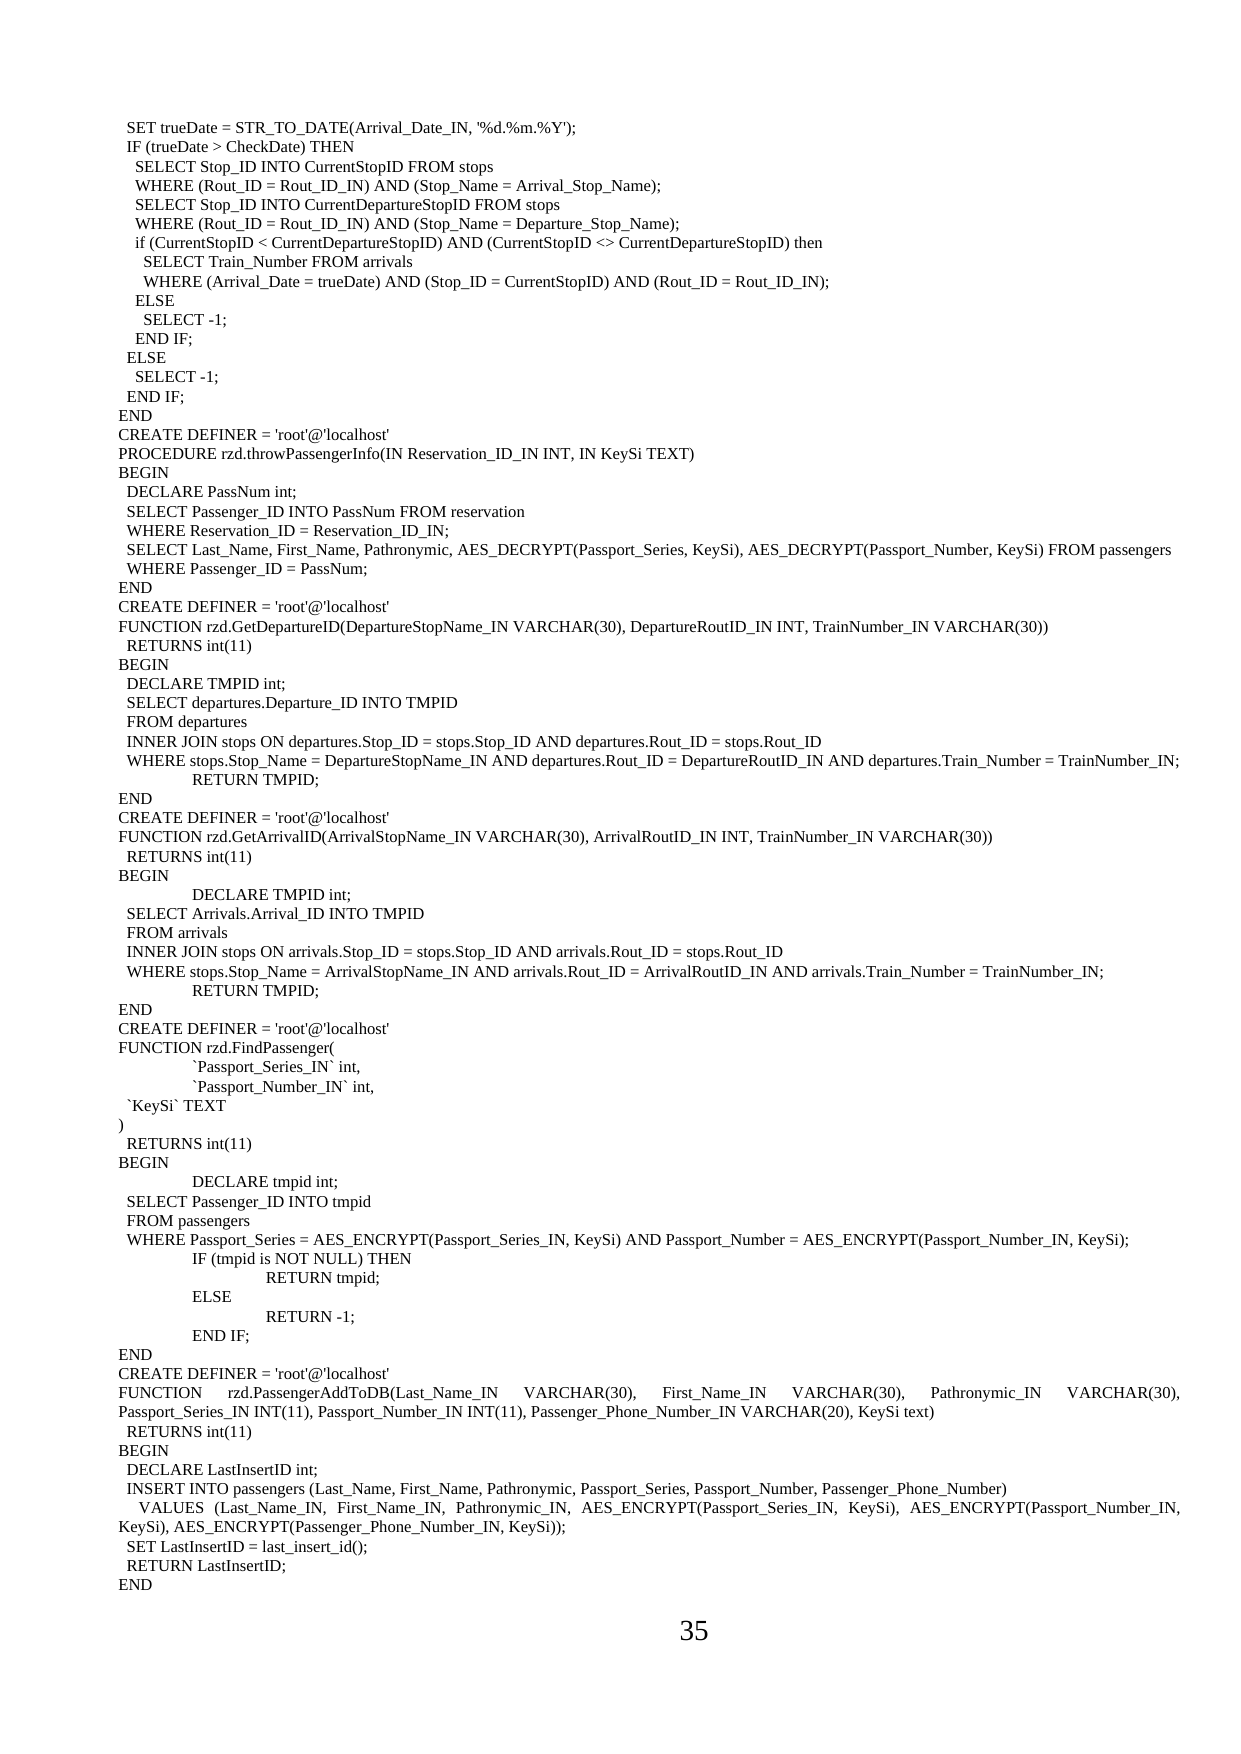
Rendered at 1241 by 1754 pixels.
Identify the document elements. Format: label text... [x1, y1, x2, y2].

text FROM arrivals [118, 923, 1181, 942]
text END IF; [118, 386, 1181, 406]
text END IF; [118, 329, 1181, 348]
text SET LastInsertID = last_insert_id(); [118, 1536, 1181, 1556]
text SELECT -1; [118, 310, 1181, 329]
text WHERE (Arrival_Date = trueDate) AND (Stop_ID = CurrentStopID) AND (Rout_ID = Rout_ID_IN); [118, 271, 1181, 291]
text END [118, 578, 1181, 597]
text VALUES (Last_Name_IN, First_Name_IN, Pathronymic_IN, AES_ENCRYPT(Passport_Series_IN, KeySi), AES_ENCRYPT(Passport_Number_IN, KeySi), AES_ENCRYPT(Passenger_Phone_Number_IN, KeySi)); [118, 1498, 1181, 1536]
text BEGIN [118, 1153, 1181, 1172]
text WHERE stops.Stop_Name = ArrivalStopName_IN AND arrivals.Rout_ID = ArrivalRoutID_IN AND arrivals.Train_Number = TrainNumber_IN; [118, 961, 1181, 981]
text FUNCTION rzd.PassengerAddToDB(Last_Name_IN VARCHAR(30), First_Name_IN VARCHAR(30), Pathronymic_IN VARCHAR(30), Passport_Series_IN INT(11), Passport_Number_IN INT(11), Passenger_Phone_Number_IN VARCHAR(20), KeySi text) [118, 1383, 1181, 1421]
text RETURN TMPID; [118, 770, 1181, 789]
text INNER JOIN stops ON arrivals.Stop_ID = stops.Stop_ID AND arrivals.Rout_ID = stops.Rout_ID [118, 942, 1181, 961]
text END [118, 1000, 1181, 1019]
text BEGIN [118, 866, 1181, 885]
text SELECT Stop_ID INTO CurrentDepartureStopID FROM stops [118, 195, 1181, 214]
text SELECT Train_Number FROM arrivals [118, 252, 1181, 271]
text DECLARE tmpid int; [118, 1172, 1181, 1191]
text END [118, 1345, 1181, 1364]
text RETURNS int(11) [118, 636, 1181, 655]
text WHERE (Rout_ID = Rout_ID_IN) AND (Stop_Name = Arrival_Stop_Name); [118, 176, 1181, 195]
text CREATE DEFINER = 'root'@'localhost' [118, 1019, 1181, 1038]
text RETURNS int(11) [118, 846, 1181, 866]
text if (CurrentStopID < CurrentDepartureStopID) AND (CurrentStopID <> CurrentDepartureStopID) then [118, 233, 1181, 252]
text SELECT Last_Name, First_Name, Pathronymic, AES_DECRYPT(Passport_Series, KeySi), AES_DECRYPT(Passport_Number, KeySi) FROM passengers [118, 540, 1181, 559]
text INSERT INTO passengers (Last_Name, First_Name, Pathronymic, Passport_Series, Passport_Number, Passenger_Phone_Number) [118, 1479, 1181, 1498]
text RETURN LastInsertID; [118, 1556, 1181, 1575]
text BEGIN [118, 1441, 1181, 1460]
text RETURN TMPID; [118, 981, 1181, 1000]
text RETURNS int(11) [118, 1421, 1181, 1441]
text SELECT -1; [118, 367, 1181, 386]
text FROM passengers [118, 1211, 1181, 1230]
text DECLARE LastInsertID int; [118, 1460, 1181, 1479]
text `Passport_Series_IN` int, [118, 1057, 1181, 1076]
text BEGIN [118, 655, 1181, 674]
text FUNCTION rzd.GetArrivalID(ArrivalStopName_IN VARCHAR(30), ArrivalRoutID_IN INT, TrainNumber_IN VARCHAR(30)) [118, 827, 1181, 846]
text SELECT Arrivals.Arrival_ID INTO TMPID [118, 904, 1181, 923]
text BEGIN [118, 463, 1181, 482]
text `KeySi` TEXT [118, 1096, 1181, 1115]
text WHERE (Rout_ID = Rout_ID_IN) AND (Stop_Name = Departure_Stop_Name); [118, 214, 1181, 233]
text DECLARE PassNum int; [118, 482, 1181, 501]
text FUNCTION rzd.FindPassenger( [118, 1038, 1181, 1057]
text IF (tmpid is NOT NULL) THEN [118, 1249, 1181, 1268]
text SELECT Passenger_ID INTO PassNum FROM reservation [118, 501, 1181, 521]
text END IF; [118, 1326, 1181, 1345]
text DECLARE TMPID int; [118, 885, 1181, 904]
text CREATE DEFINER = 'root'@'localhost' [118, 808, 1181, 827]
text WHERE Passport_Series = AES_ENCRYPT(Passport_Series_IN, KeySi) AND Passport_Number = AES_ENCRYPT(Passport_Number_IN, KeySi); [118, 1230, 1181, 1249]
text ) [118, 1115, 1181, 1134]
text CREATE DEFINER = 'root'@'localhost' [118, 1364, 1181, 1383]
text END [118, 406, 1181, 425]
text ELSE [118, 291, 1181, 310]
text IF (trueDate > CheckDate) THEN [118, 137, 1181, 156]
text WHERE stops.Stop_Name = DepartureStopName_IN AND departures.Rout_ID = DepartureRoutID_IN AND departures.Train_Number = TrainNumber_IN; [118, 751, 1181, 770]
text CREATE DEFINER = 'root'@'localhost' [118, 425, 1181, 444]
text END [118, 789, 1181, 808]
text CREATE DEFINER = 'root'@'localhost' [118, 597, 1181, 616]
text WHERE Reservation_ID = Reservation_ID_IN; [118, 521, 1181, 540]
text FROM departures [118, 712, 1181, 731]
text RETURN -1; [118, 1306, 1181, 1326]
text INNER JOIN stops ON departures.Stop_ID = stops.Stop_ID AND departures.Rout_ID = stops.Rout_ID [118, 731, 1181, 751]
text `Passport_Number_IN` int, [118, 1076, 1181, 1096]
text PROCEDURE rzd.throwPassengerInfo(IN Reservation_ID_IN INT, IN KeySi TEXT) [118, 444, 1181, 463]
text DECLARE TMPID int; [118, 674, 1181, 693]
text SELECT departures.Departure_ID INTO TMPID [118, 693, 1181, 712]
text END [118, 1575, 1181, 1594]
text RETURN tmpid; [118, 1268, 1181, 1287]
text SELECT Passenger_ID INTO tmpid [118, 1191, 1181, 1211]
text ELSE [118, 348, 1181, 367]
text ELSE [118, 1287, 1181, 1306]
text FUNCTION rzd.GetDepartureID(DepartureStopName_IN VARCHAR(30), DepartureRoutID_IN INT, TrainNumber_IN VARCHAR(30)) [118, 616, 1181, 636]
text SELECT Stop_ID INTO CurrentStopID FROM stops [118, 156, 1181, 176]
text WHERE Passenger_ID = PassNum; [118, 559, 1181, 578]
text RETURNS int(11) [118, 1134, 1181, 1153]
text SET trueDate = STR_TO_DATE(Arrival_Date_IN, '%d.%m.%Y'); [118, 118, 1181, 137]
